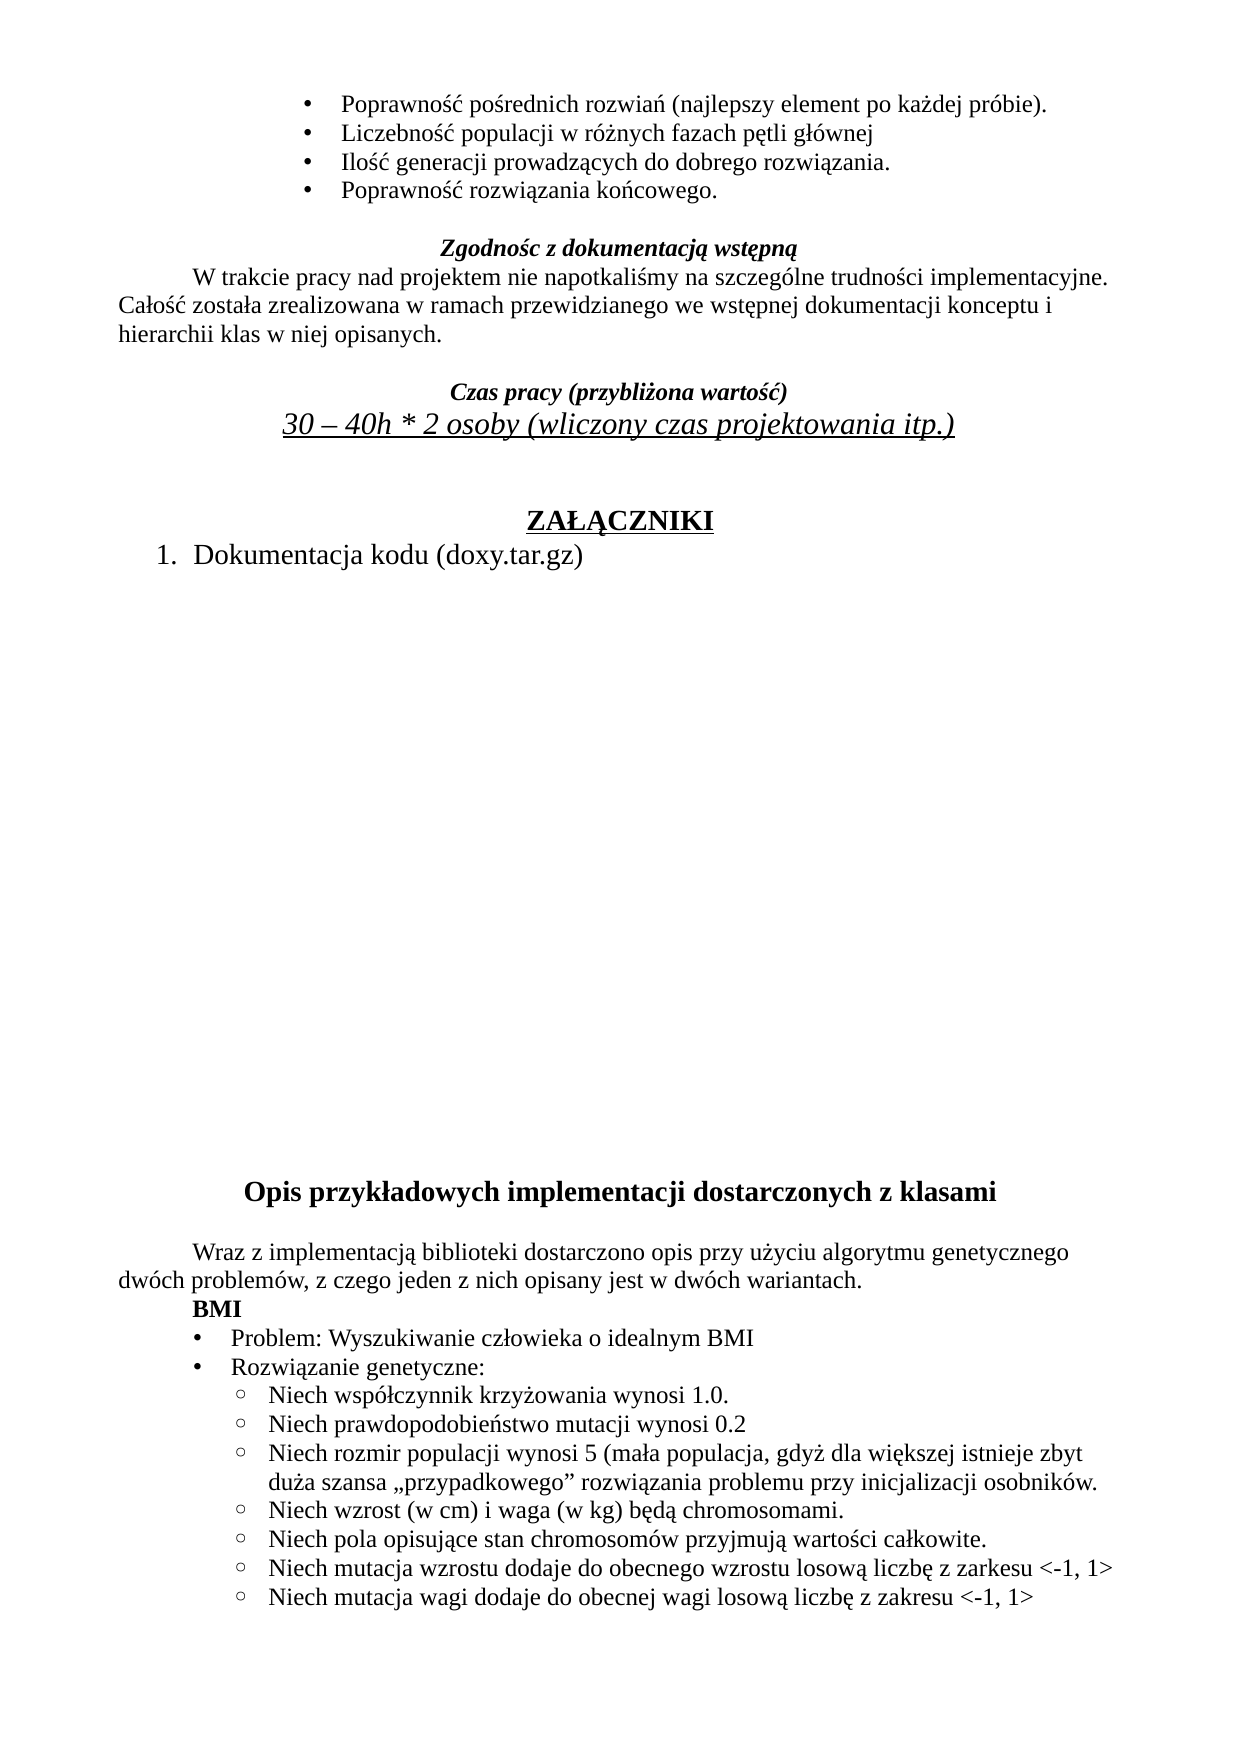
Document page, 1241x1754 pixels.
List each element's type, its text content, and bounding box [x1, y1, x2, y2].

text Opis przykładowych implementacji dostarczonych z klasami [118, 1174, 1122, 1208]
list Niech współczynnik krzyżowania wynosi 1.0. [231, 1380, 1122, 1409]
list Niech mutacja wzrostu dodaje do obecnego wzrostu losową liczbę z zarkesu <-1, 1> [231, 1553, 1122, 1582]
list Poprawność pośrednich rozwiań (najlepszy element po każdej próbie). [303, 89, 1122, 118]
list Niech prawdopodobieństwo mutacji wynosi 0.2 [231, 1409, 1122, 1438]
text BMI [118, 1294, 1122, 1323]
text 30 – 40h * 2 osoby (wliczony czas projektowania itp.) [118, 405, 1122, 441]
list Liczebność populacji w różnych fazach pętli głównej [303, 118, 1122, 147]
list Rozwiązanie genetyczne: [193, 1352, 1122, 1380]
list Niech wzrost (w cm) i waga (w kg) będą chromosomami. [231, 1495, 1122, 1524]
text Wraz z implementacją biblioteki dostarczono opis przy użyciu algorytmu genetycznego dwóch problemów, z czego jeden z nich opisany jest w dwóch wariantach. [118, 1237, 1122, 1294]
list Ilość generacji prowadzących do dobrego rozwiązania. [303, 147, 1122, 175]
text Czas pracy (przybliżona wartość) [118, 377, 1122, 405]
text Zgodnośc z dokumentacją wstępną [118, 233, 1122, 262]
list Niech mutacja wagi dodaje do obecnej wagi losową liczbę z zakresu <-1, 1> [231, 1582, 1122, 1610]
list Niech rozmir populacji wynosi 5 (mała populacja, gdyż dla większej istnieje zbyt duża szansa „przypadkowego” rozwiązania problemu przy inicjalizacji osobników. [231, 1438, 1122, 1495]
text ZAŁĄCZNIKI [118, 503, 1122, 537]
list Niech pola opisujące stan chromosomów przyjmują wartości całkowite. [231, 1524, 1122, 1553]
list Poprawność rozwiązania końcowego. [303, 175, 1122, 204]
list Dokumentacja kodu (doxy.tar.gz) [156, 537, 1122, 571]
text W trakcie pracy nad projektem nie napotkaliśmy na szczególne trudności implementacyjne. Całość została zrealizowana w ramach przewidzianego we wstępnej dokumentacji konceptu i hierarchii klas w niej opisanych. [118, 262, 1122, 348]
list Problem: Wyszukiwanie człowieka o idealnym BMI [193, 1323, 1122, 1352]
